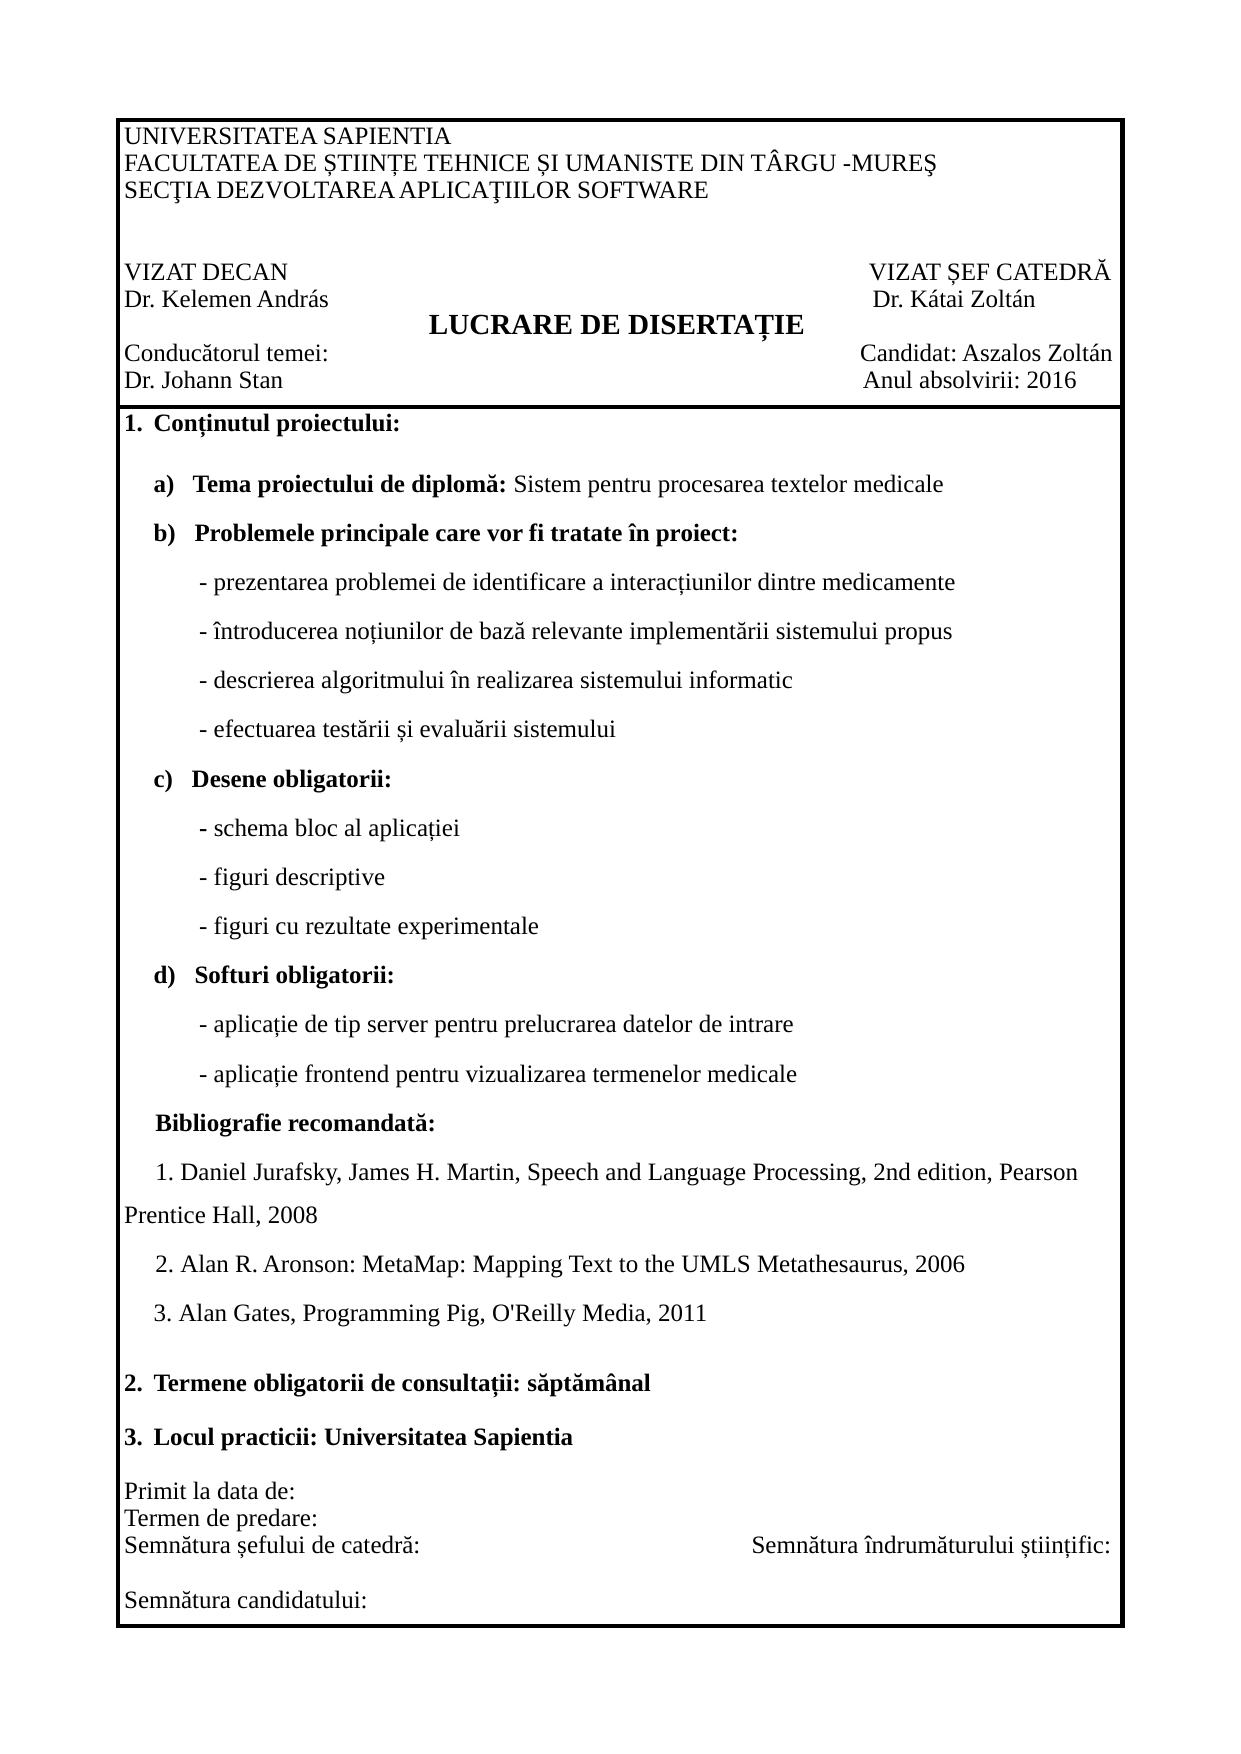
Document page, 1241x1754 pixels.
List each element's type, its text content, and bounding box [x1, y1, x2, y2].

table_header UNIVERSITATEA SAPIENTIA FACULTATEA DE ȘTIINȚE TEHNICE ȘI UMANISTE DIN TÂRGU -MUREŞ SECŢIA DEZVOLTAREA APLICAŢIILOR SOFTWARE VIZAT DECAN VIZAT ȘEF CATEDRĂ Dr. Kelemen András Dr. Kátai Zoltán LUCRARE DE DISERTAȚIE Conducătorul temei: Candidat: Aszalos Zoltán Dr. Johann Stan Anul absolvirii: 2016 [120, 122, 1120, 404]
table_cell Conținutul proiectului: a) Tema proiectului de diplomă: Sistem pentru procesarea textelor medicale b) Problemele principale care vor fi tratate în proiect: - prezentarea problemei de identificare a interacțiunilor dintre medicamente - întroducerea noțiunilor de bază relevante implementării sistemului propus - descrierea algoritmului în realizarea sistemului informatic - efectuarea testării și evaluării sistemului c) Desene obligatorii: - schema bloc al aplicației - figuri descriptive - figuri cu rezultate experimentale d) Softuri obligatorii: - aplicație de tip server pentru prelucrarea datelor de intrare - aplicație frontend pentru vizualizarea termenelor medicale Bibliografie recomandată: 1. Daniel Jurafsky, James H. Martin, Speech and Language Processing, 2nd edition, Pearson Prentice Hall, 2008 2. Alan R. Aronson: MetaMap: Mapping Text to the UMLS Metathesaurus, 2006 3. Alan Gates, Programming Pig, O'Reilly Media, 2011 Termene obligatorii de consultații: săptămânal Locul practicii: Universitatea Sapientia Primit la data de: Termen de predare: Semnătura șefului de catedră: Semnătura îndrumăturului științific: Semnătura candidatului: [120, 409, 1120, 1624]
